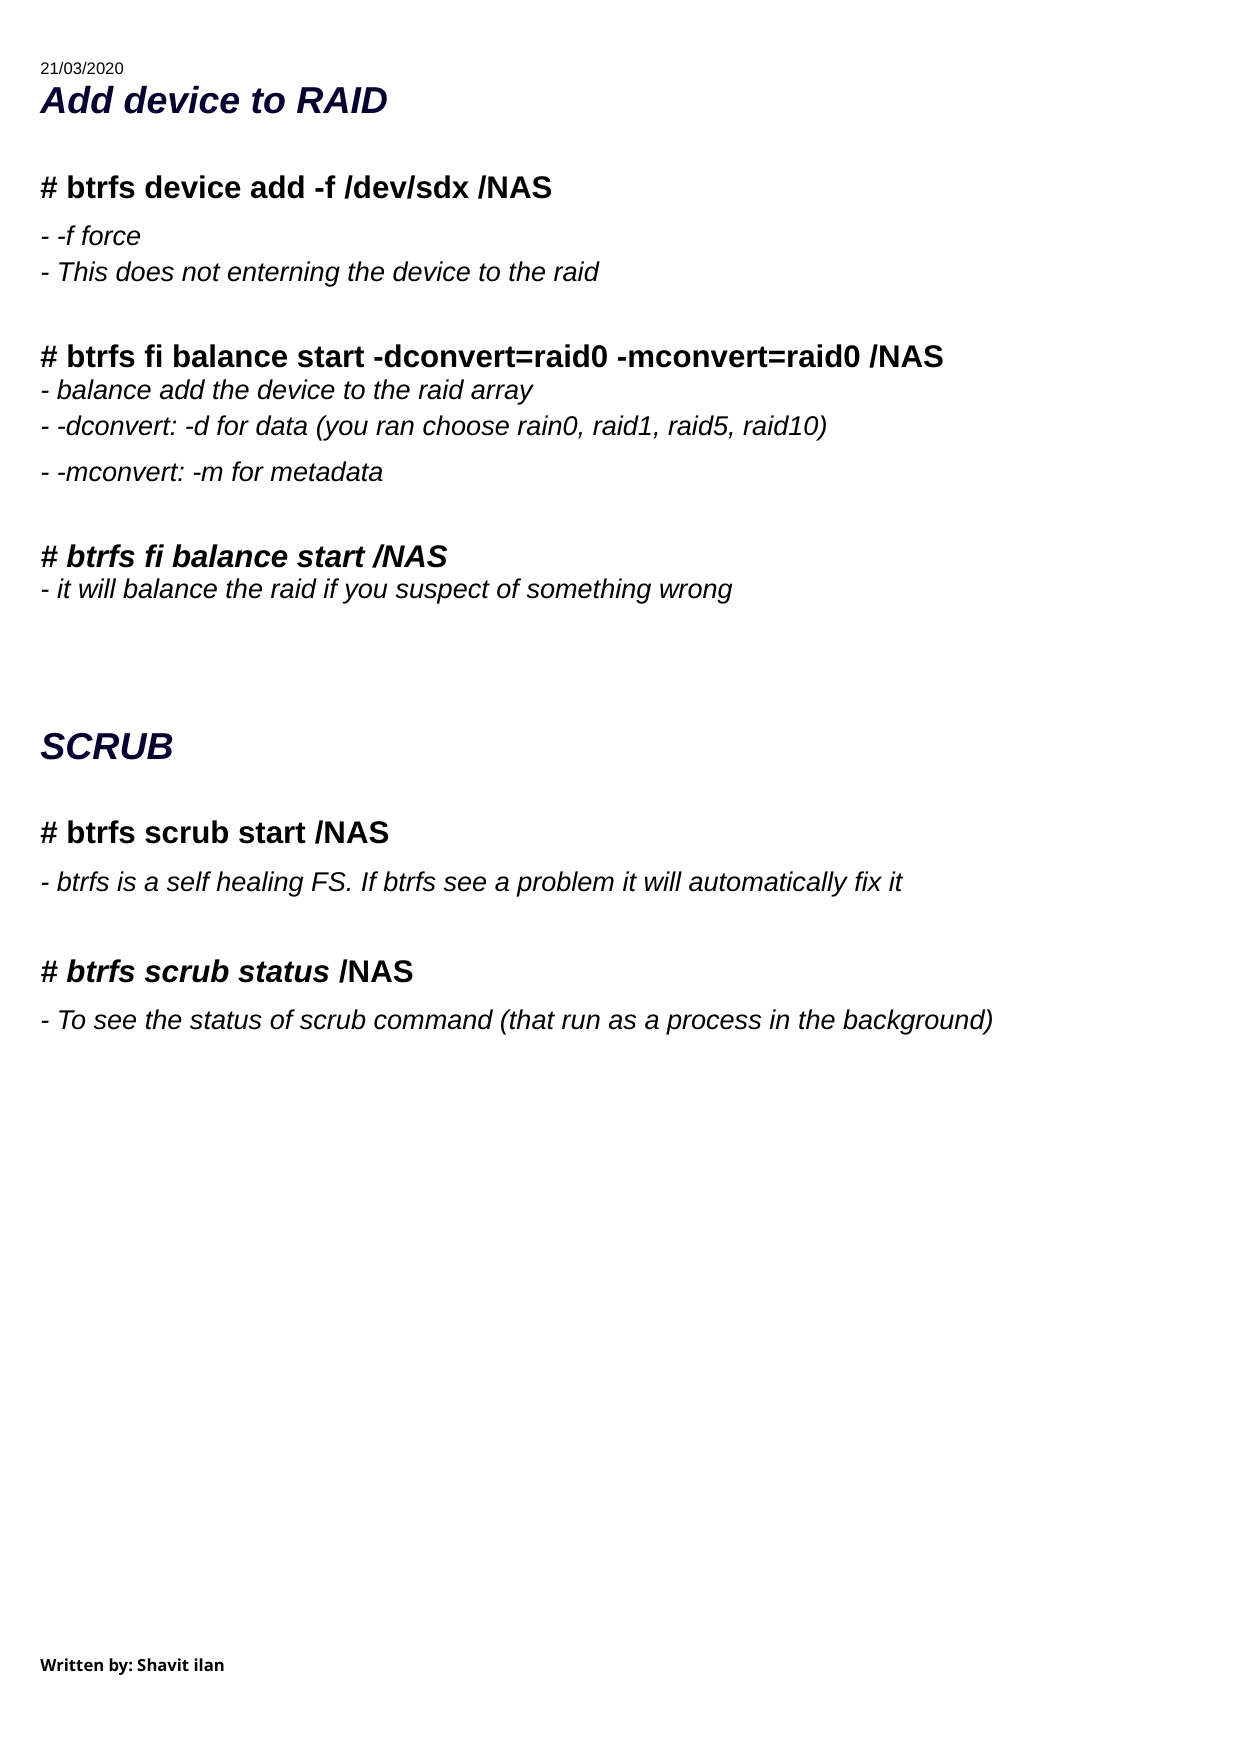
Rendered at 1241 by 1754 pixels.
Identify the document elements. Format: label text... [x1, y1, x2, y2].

subtitle SCRUB [40, 724, 1200, 767]
text # btrfs fi balance start -dconvert=raid0 -mconvert=raid0 /NAS [40, 302, 1200, 374]
subtitle Add device to RAID [40, 78, 1200, 121]
text - balance add the device to the raid array - -dconvert: -d for data (you ran choose rain0, raid1, raid5, raid10) [40, 374, 1200, 441]
text - -f force - This does not enterning the device to the raid [40, 220, 1200, 287]
text # btrfs device add -f /dev/sdx /NAS [40, 128, 1200, 205]
text - To see the status of scrub command (that run as a process in the background) [40, 1004, 1200, 1035]
text # btrfs scrub start /NAS [40, 773, 1200, 850]
text - it will balance the raid if you suspect of something wrong [40, 573, 1200, 605]
text - btrfs is a self healing FS. If btrfs see a problem it will automatically fix it [40, 866, 1200, 897]
text # btrfs fi balance start /NAS [40, 502, 1200, 573]
text - -mconvert: -m for metadata [40, 456, 1200, 487]
text # btrfs scrub status /NAS [40, 912, 1200, 989]
